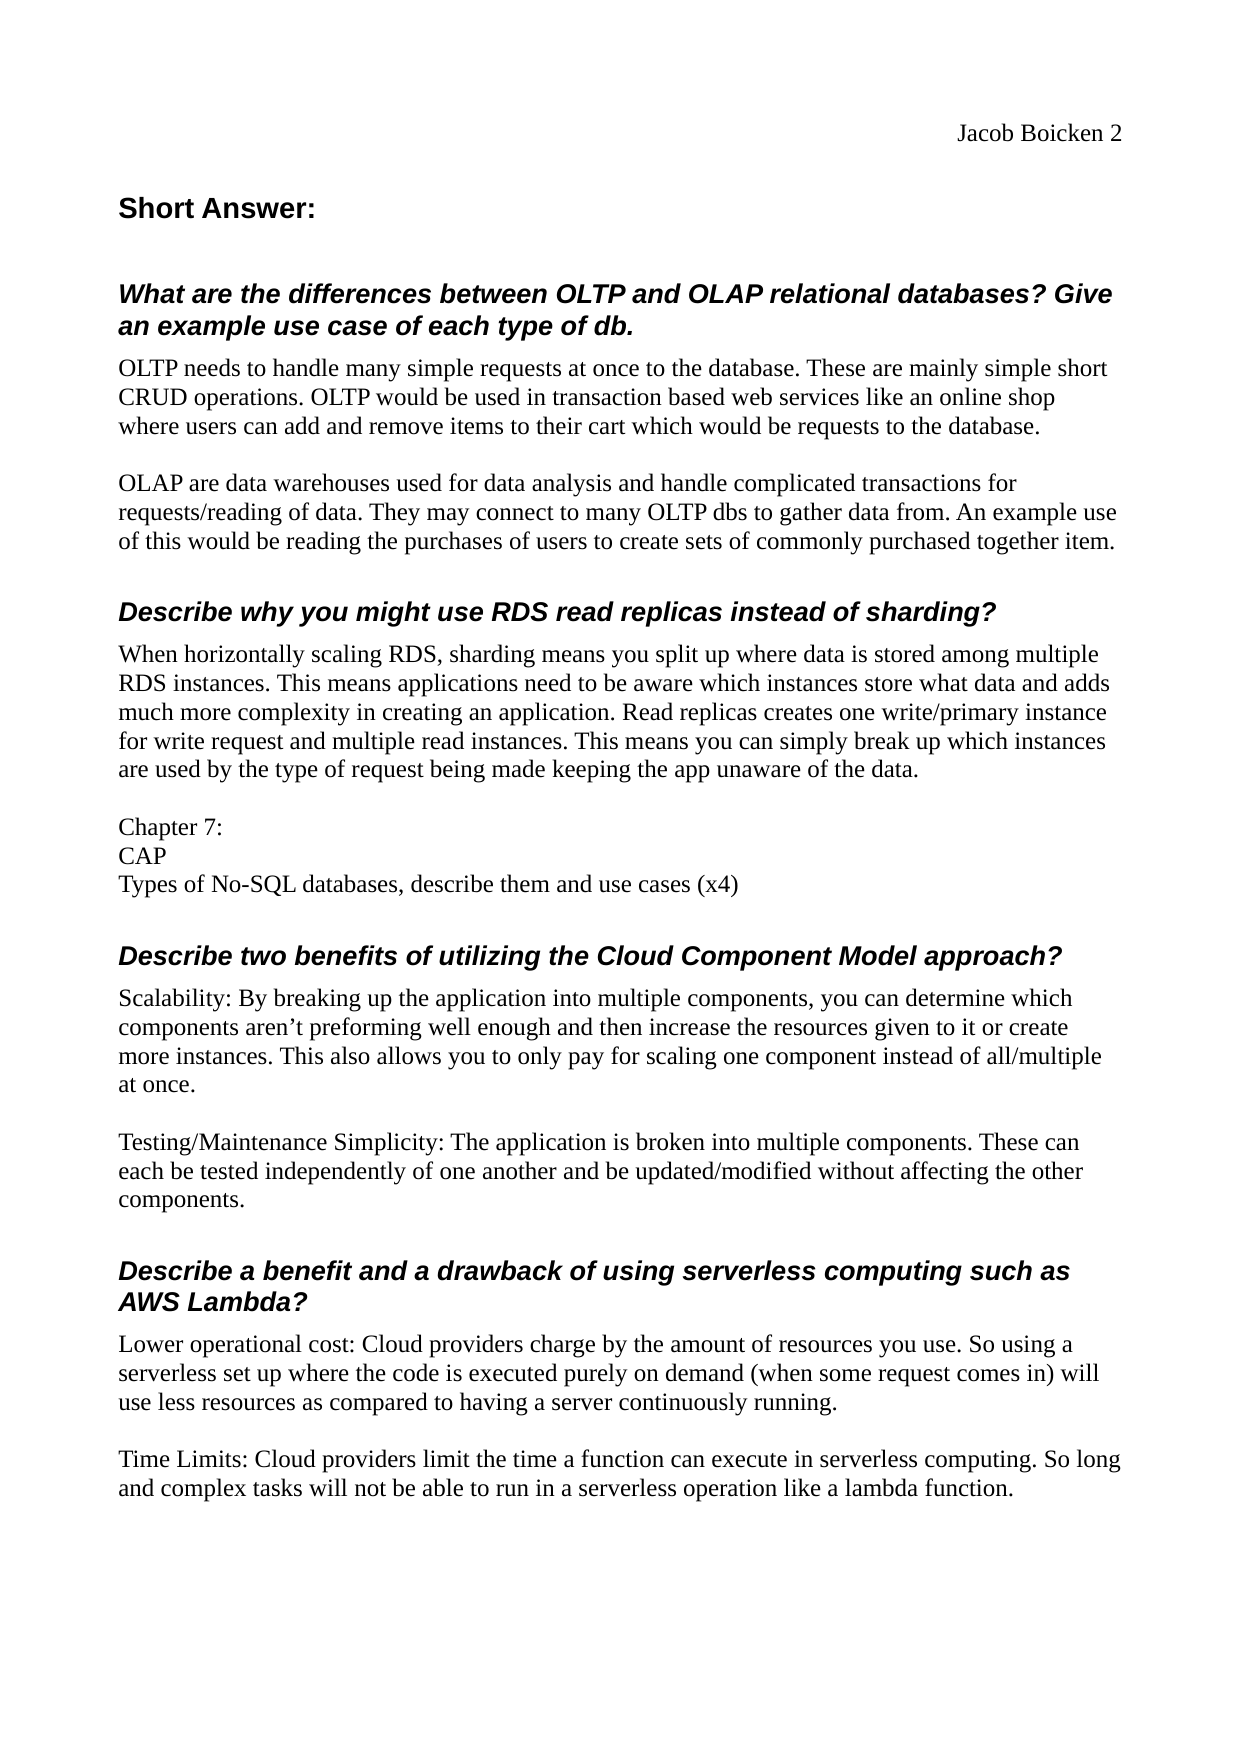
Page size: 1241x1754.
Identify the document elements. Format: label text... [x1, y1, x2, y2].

text OLAP are data warehouses used for data analysis and handle complicated transactions for requests/reading of data. They may connect to many OLTP dbs to gather data from. An example use of this would be reading the purchases of users to create sets of commonly purchased together item. [118, 468, 1122, 554]
subtitle Describe two benefits of utilizing the Cloud Component Model approach? [118, 939, 1122, 971]
text When horizontally scaling RDS, sharding means you split up where data is stored among multiple RDS instances. This means applications need to be aware which instances store what data and adds much more complexity in creating an application. Read replicas creates one write/primary instance for write request and multiple read instances. This means you can simply break up which instances are used by the type of request being made keeping the app unaware of the data. [118, 639, 1122, 783]
text Chapter 7: [118, 812, 1122, 841]
text OLTP needs to handle many simple requests at once to the database. These are mainly simple short CRUD operations. OLTP would be used in transaction based web services like an online shop where users can add and remove items to their cart which would be requests to the database. [118, 353, 1122, 439]
subtitle What are the differences between OLTP and OLAP relational databases? Give an example use case of each type of db. [118, 278, 1122, 341]
subtitle Describe a benefit and a drawback of using serverless computing such as AWS Lambda? [118, 1254, 1122, 1317]
text Scalability: By breaking up the application into multiple components, you can determine which components aren’t preforming well enough and then increase the resources given to it or create more instances. This also allows you to only pay for scaling one component instead of all/multiple at once. [118, 983, 1122, 1098]
subtitle Describe why you might use RDS read replicas instead of sharding? [118, 596, 1122, 627]
text Lower operational cost: Cloud providers charge by the amount of resources you use. So using a serverless set up where the code is executed purely on demand (when some request comes in) will use less resources as compared to having a server continuously running. [118, 1329, 1122, 1416]
text Testing/Maintenance Simplicity: The application is broken into multiple components. These can each be tested independently of one another and be updated/modified without affecting the other components. [118, 1127, 1122, 1213]
text Time Limits: Cloud providers limit the time a function can execute in serverless computing. So long and complex tasks will not be able to run in a serverless operation like a lambda function. [118, 1444, 1122, 1502]
text Types of No-SQL databases, describe them and use cases (x4) [118, 869, 1122, 898]
text CAP [118, 841, 1122, 869]
subtitle Short Answer: [118, 191, 1122, 224]
